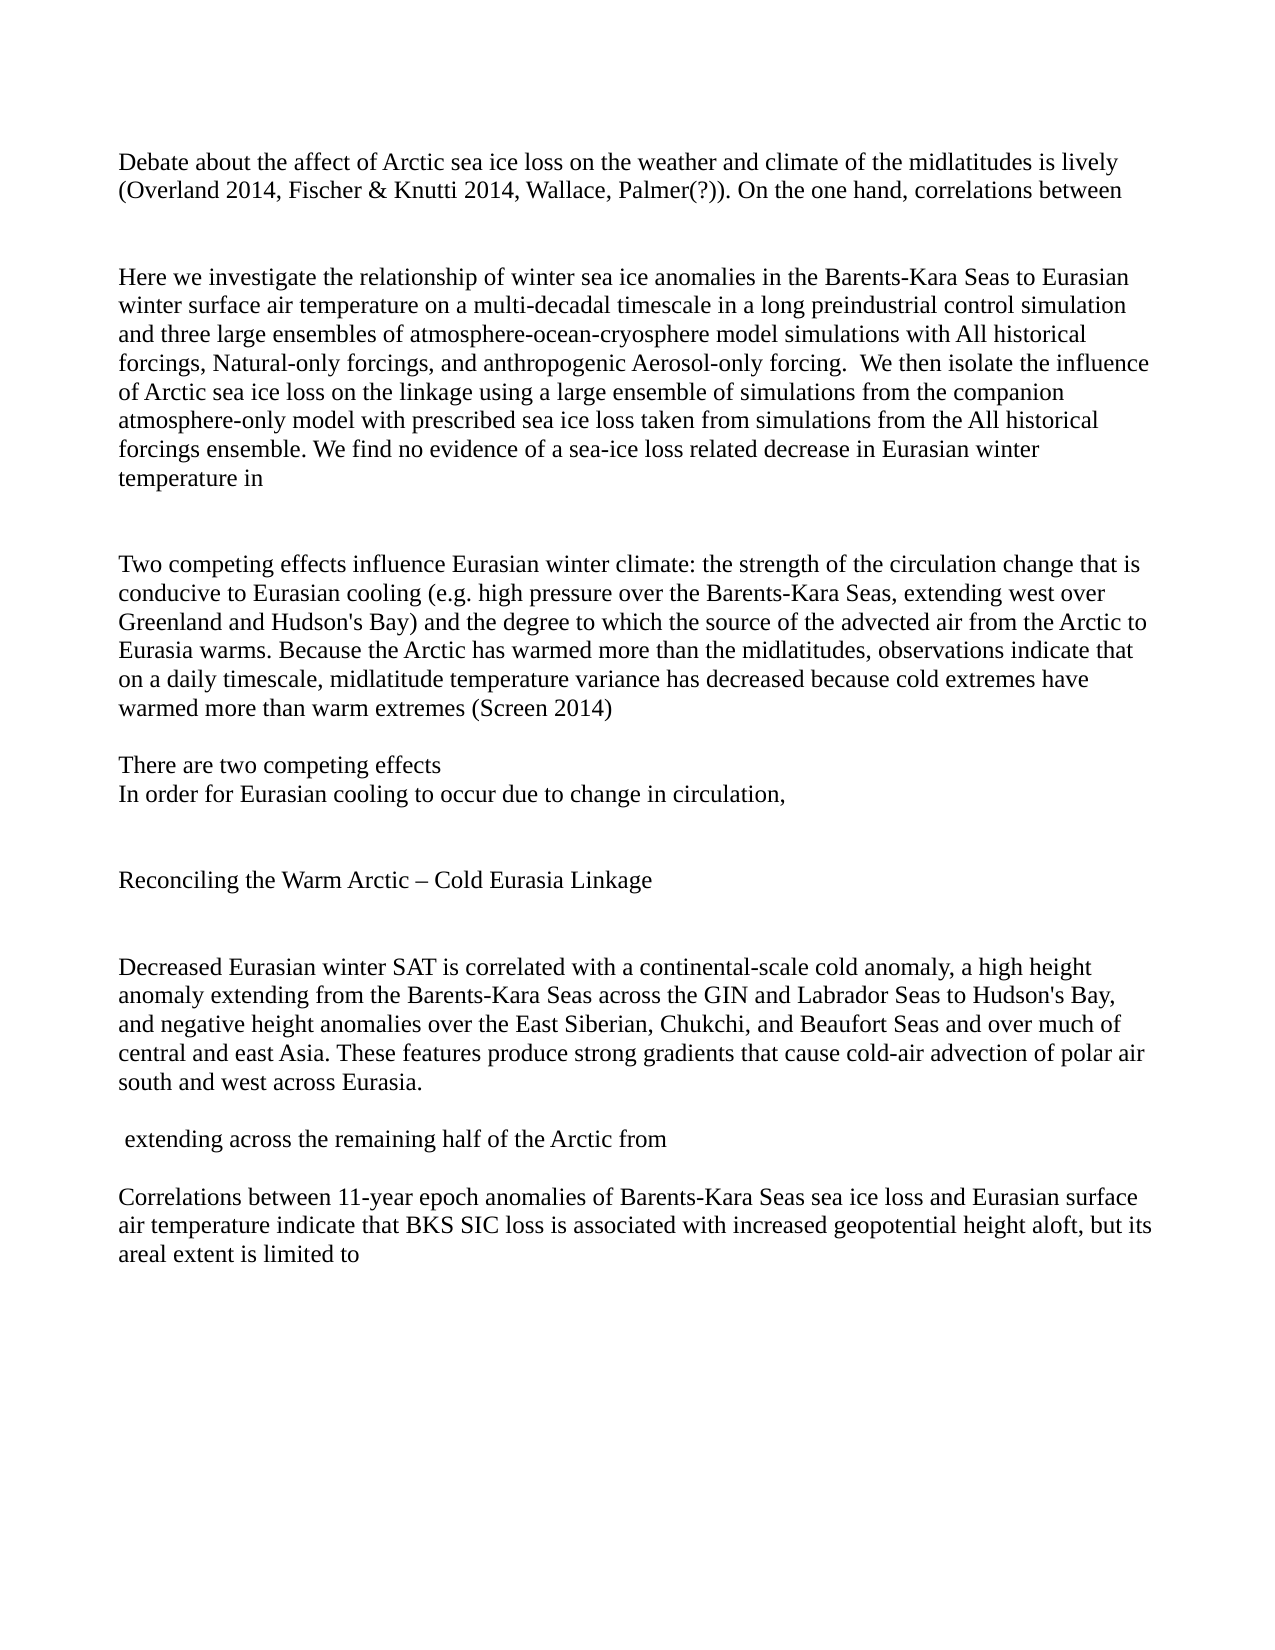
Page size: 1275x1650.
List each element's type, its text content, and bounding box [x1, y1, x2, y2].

text Debate about the affect of Arctic sea ice loss on the weather and climate of the midlatitudes is lively (Overland 2014, Fischer & Knutti 2014, Wallace, Palmer(?)). On the one hand, correlations between [118, 147, 1157, 204]
text Decreased Eurasian winter SAT is correlated with a continental-scale cold anomaly, a high height anomaly extending from the Barents-Kara Seas across the GIN and Labrador Seas to Hudson's Bay, and negative height anomalies over the East Siberian, Chukchi, and Beaufort Seas and over much of central and east Asia. These features produce strong gradients that cause cold-air advection of polar air south and west across Eurasia. [118, 952, 1157, 1096]
text Reconciling the Warm Arctic – Cold Eurasia Linkage [118, 866, 1157, 894]
text There are two competing effects [118, 751, 1157, 779]
text In order for Eurasian cooling to occur due to change in circulation, [118, 779, 1157, 808]
text Here we investigate the relationship of winter sea ice anomalies in the Barents-Kara Seas to Eurasian winter surface air temperature on a multi-decadal timescale in a long preindustrial control simulation and three large ensembles of atmosphere-ocean-cryosphere model simulations with All historical forcings, Natural-only forcings, and anthropogenic Aerosol-only forcing. We then isolate the influence of Arctic sea ice loss on the linkage using a large ensemble of simulations from the companion atmosphere-only model with prescribed sea ice loss taken from simulations from the All historical forcings ensemble. We find no evidence of a sea-ice loss related decrease in Eurasian winter temperature in [118, 262, 1157, 492]
text Two competing effects influence Eurasian winter climate: the strength of the circulation change that is conducive to Eurasian cooling (e.g. high pressure over the Barents-Kara Seas, extending west over Greenland and Hudson's Bay) and the degree to which the source of the advected air from the Arctic to Eurasia warms. Because the Arctic has warmed more than the midlatitudes, observations indicate that on a daily timescale, midlatitude temperature variance has decreased because cold extremes have warmed more than warm extremes (Screen 2014) [118, 549, 1157, 722]
text extending across the remaining half of the Arctic from [118, 1124, 1157, 1153]
text Correlations between 11-year epoch anomalies of Barents-Kara Seas sea ice loss and Eurasian surface air temperature indicate that BKS SIC loss is associated with increased geopotential height aloft, but its areal extent is limited to [118, 1182, 1157, 1268]
